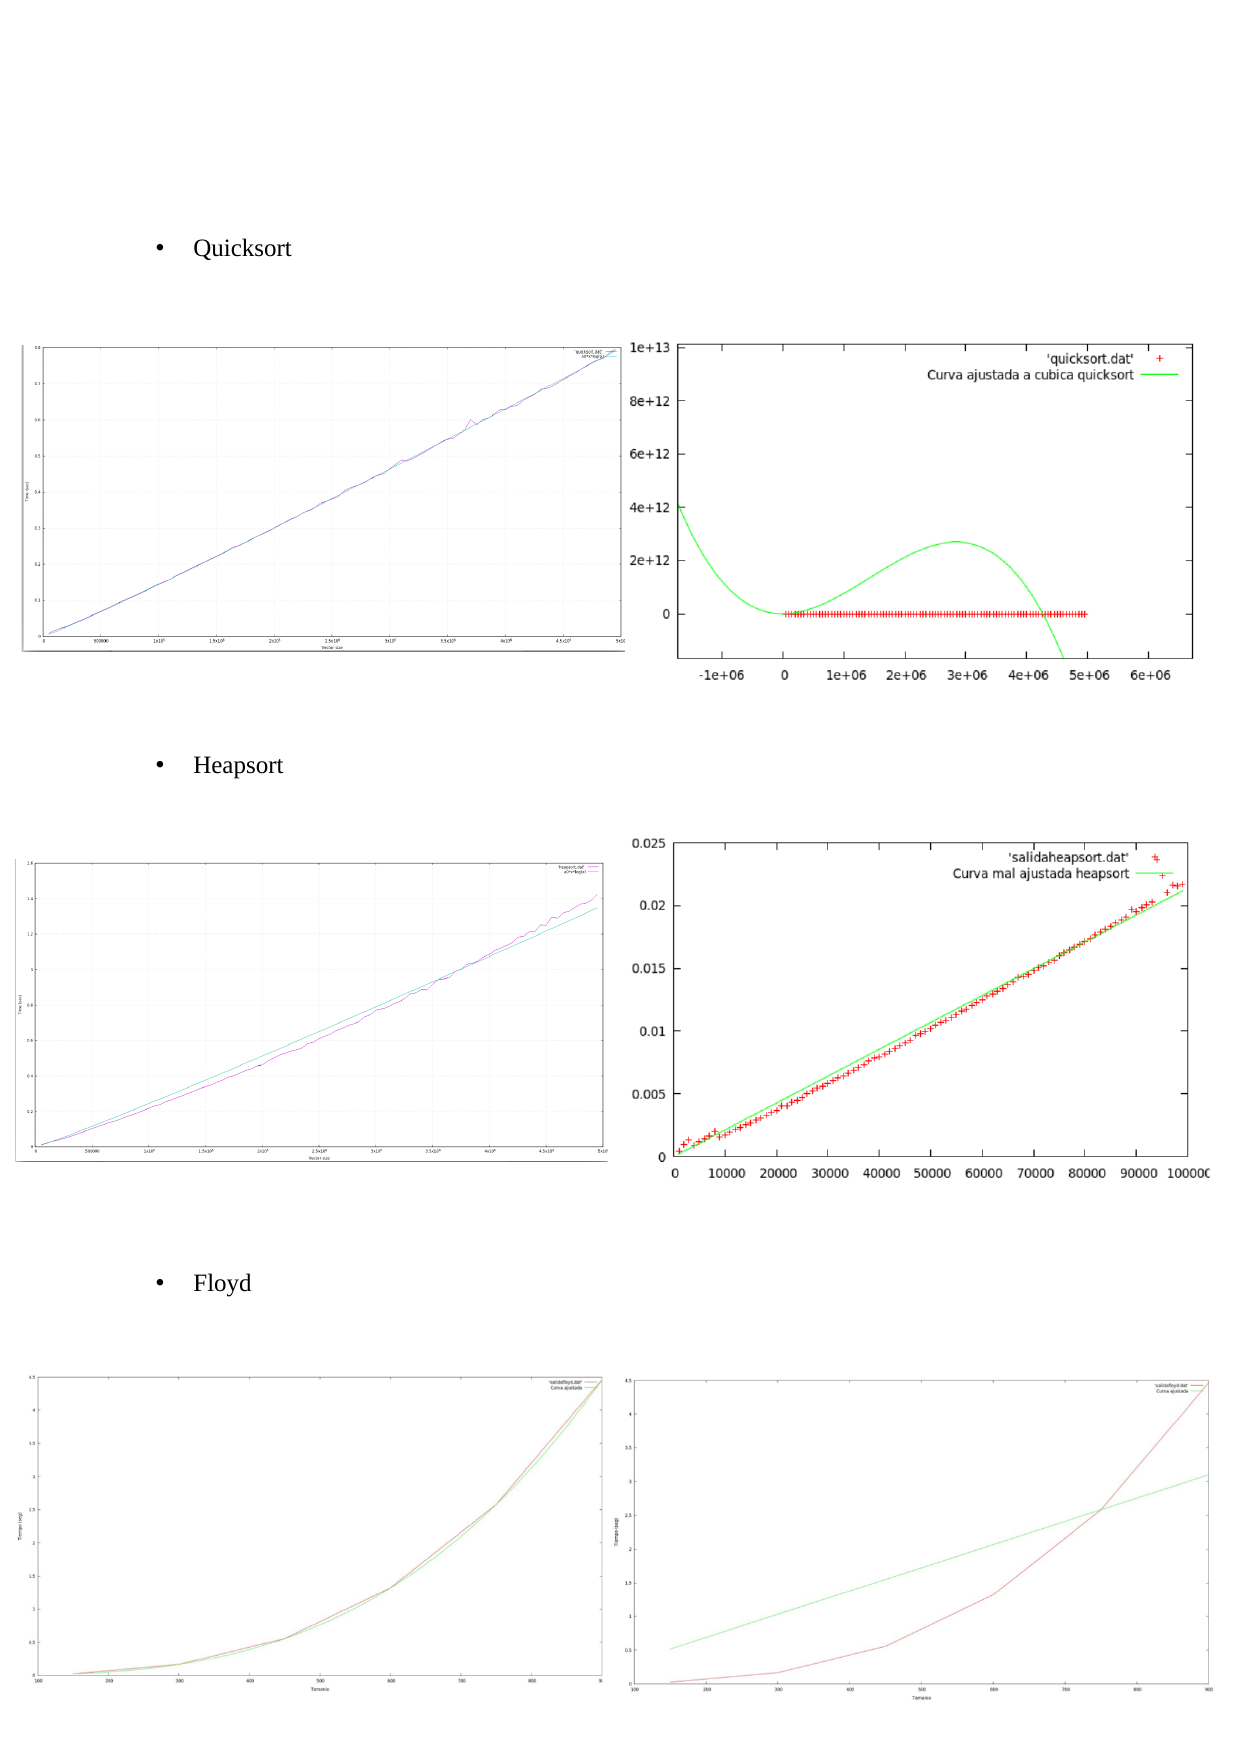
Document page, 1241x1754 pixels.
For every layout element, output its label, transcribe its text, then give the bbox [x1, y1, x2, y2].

picture [15, 859, 608, 1162]
list Quicksort [156, 233, 1122, 262]
picture [619, 810, 1222, 1214]
picture [11, 1363, 1220, 1704]
picture [21, 316, 1226, 708]
list Heapsort [156, 751, 1122, 779]
list Floyd [156, 1268, 1122, 1297]
